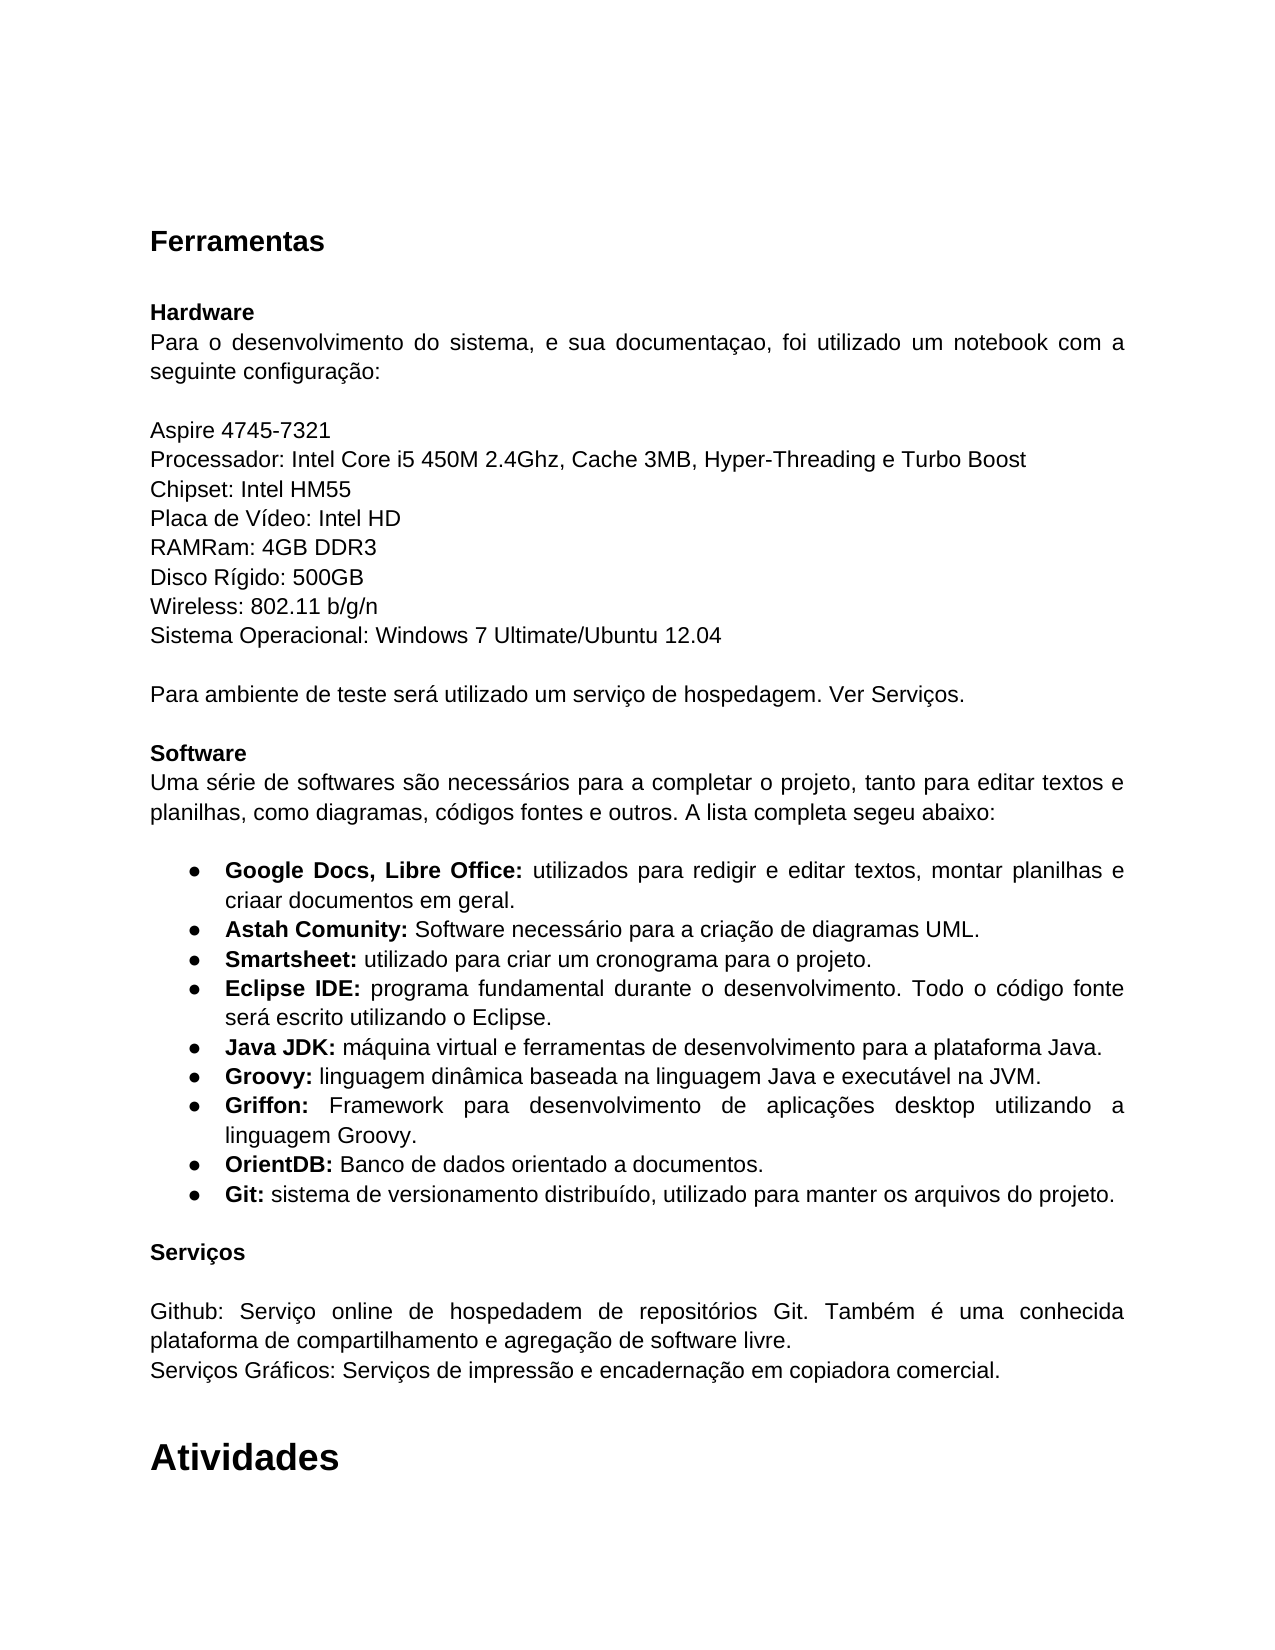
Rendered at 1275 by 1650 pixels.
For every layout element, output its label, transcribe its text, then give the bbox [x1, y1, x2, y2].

text Uma série de softwares são necessários para a completar o projeto, tanto para editar textos e planilhas, como diagramas, códigos fontes e outros. A lista completa segeu abaixo: [150, 770, 1125, 825]
list OrientDB: Banco de dados orientado a documentos. [187, 1152, 1125, 1177]
subtitle Ferramentas [150, 225, 1125, 257]
text Serviços Gráficos: Serviços de impressão e encadernação em copiadora comercial. [150, 1357, 1125, 1383]
list Git: sistema de versionamento distribuído, utilizado para manter os arquivos do projeto. [187, 1181, 1125, 1207]
list Griffon: Framework para desenvolvimento de aplicações desktop utilizando a linguagem Groovy. [187, 1093, 1125, 1148]
list Astah Comunity: Software necessário para a criação de diagramas UML. [187, 917, 1125, 942]
text Hardware [150, 300, 1125, 326]
text Para o desenvolvimento do sistema, e sua documentaçao, foi utilizado um notebook com a seguinte configuração: [150, 329, 1125, 384]
text Serviços [150, 1240, 1125, 1266]
text Wireless: 802.11 b/g/n [150, 594, 1125, 619]
text Github: Serviço online de hospedadem de repositórios Git. Também é uma conhecida plataforma de compartilhamento e agregação de software livre. [150, 1299, 1125, 1354]
list Java JDK: máquina virtual e ferramentas de desenvolvimento para a plataforma Java. [187, 1034, 1125, 1060]
list Smartsheet: utilizado para criar um cronograma para o projeto. [187, 946, 1125, 972]
text Sistema Operacional: Windows 7 Ultimate/Ubuntu 12.04 [150, 623, 1125, 649]
text Disco Rígido: 500GB [150, 564, 1125, 590]
list Groovy: linguagem dinâmica baseada na linguagem Java e executável na JVM. [187, 1064, 1125, 1089]
text Para ambiente de teste será utilizado um serviço de hospedagem. Ver Serviços. [150, 682, 1125, 707]
text Processador: Intel Core i5 450M 2.4Ghz, Cache 3MB, Hyper-Threading e Turbo Boost [150, 447, 1125, 472]
list Google Docs, Libre Office: utilizados para redigir e editar textos, montar planilhas e criaar documentos em geral. [187, 858, 1125, 913]
text RAMRam: 4GB DDR3 [150, 535, 1125, 561]
text Placa de Vídeo: Intel HD [150, 506, 1125, 531]
list Eclipse IDE: programa fundamental durante o desenvolvimento. Todo o código fonte será escrito utilizando o Eclipse. [187, 976, 1125, 1031]
text Aspire 4745-7321 [150, 417, 1125, 443]
text Chipset: Intel HM55 [150, 476, 1125, 502]
subtitle Atividades [150, 1437, 1125, 1479]
text Software [150, 741, 1125, 766]
